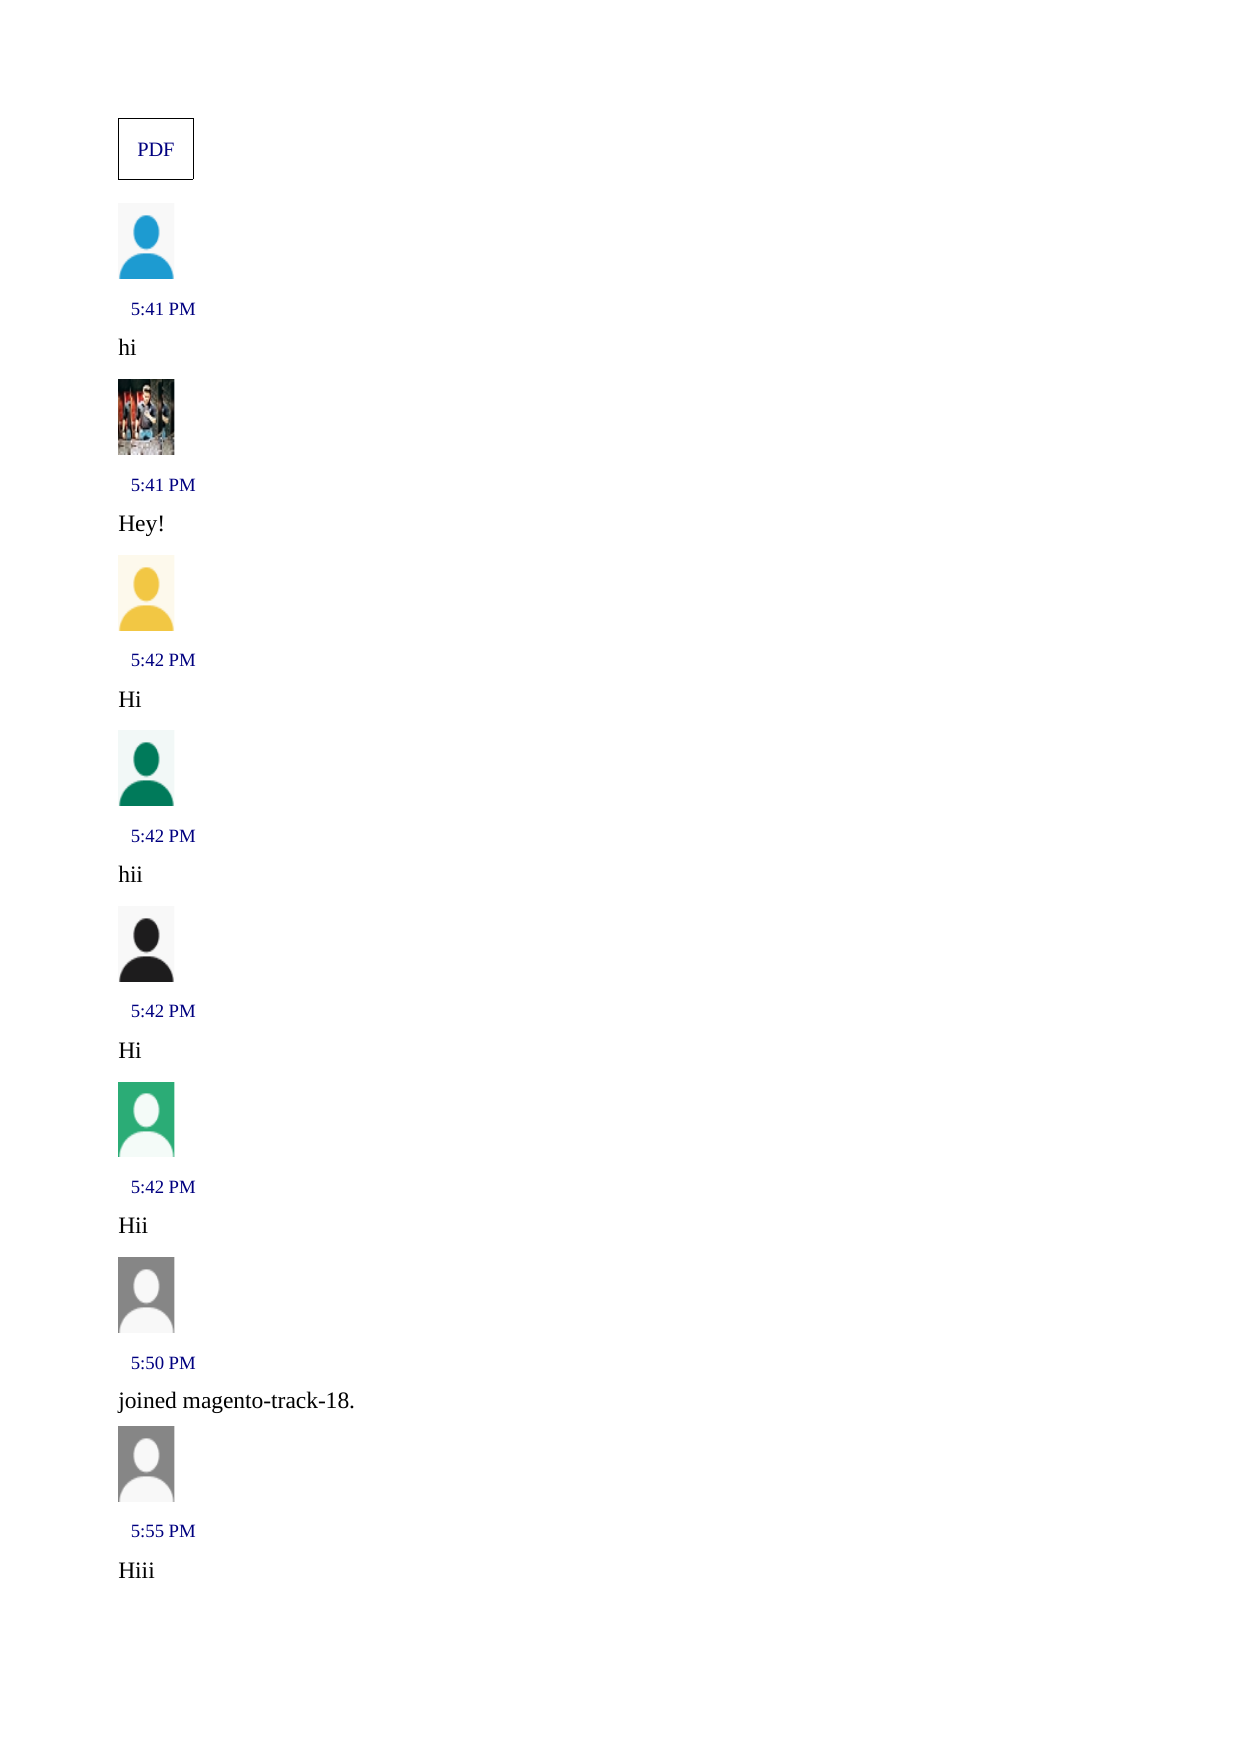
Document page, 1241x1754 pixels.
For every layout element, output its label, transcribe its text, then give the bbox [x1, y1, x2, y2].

text 5:41 PM [118, 468, 1122, 496]
text 5:50 PM joined magento-track-18. [118, 1346, 1122, 1414]
text 5:42 PM [118, 994, 1122, 1023]
picture [118, 906, 175, 982]
text hii [118, 861, 1122, 888]
text 5:41 PM [118, 292, 1122, 321]
text 5:55 PM [118, 1514, 1122, 1543]
picture [118, 730, 175, 806]
text PDF [119, 119, 193, 179]
text 5:42 PM [118, 643, 1122, 672]
text Hey! [118, 509, 1122, 536]
text 5:42 PM [118, 1170, 1122, 1199]
picture [118, 1082, 175, 1157]
picture [118, 1426, 175, 1502]
text Hiii [118, 1556, 1122, 1583]
text 5:42 PM [118, 819, 1122, 848]
text Hi [118, 685, 1122, 712]
picture [118, 203, 175, 279]
text Hii [118, 1212, 1122, 1239]
picture [118, 1257, 175, 1333]
picture [118, 555, 175, 631]
text [194, 118, 1122, 179]
text hi [118, 334, 1122, 361]
text Hi [118, 1036, 1122, 1063]
picture [118, 379, 175, 455]
